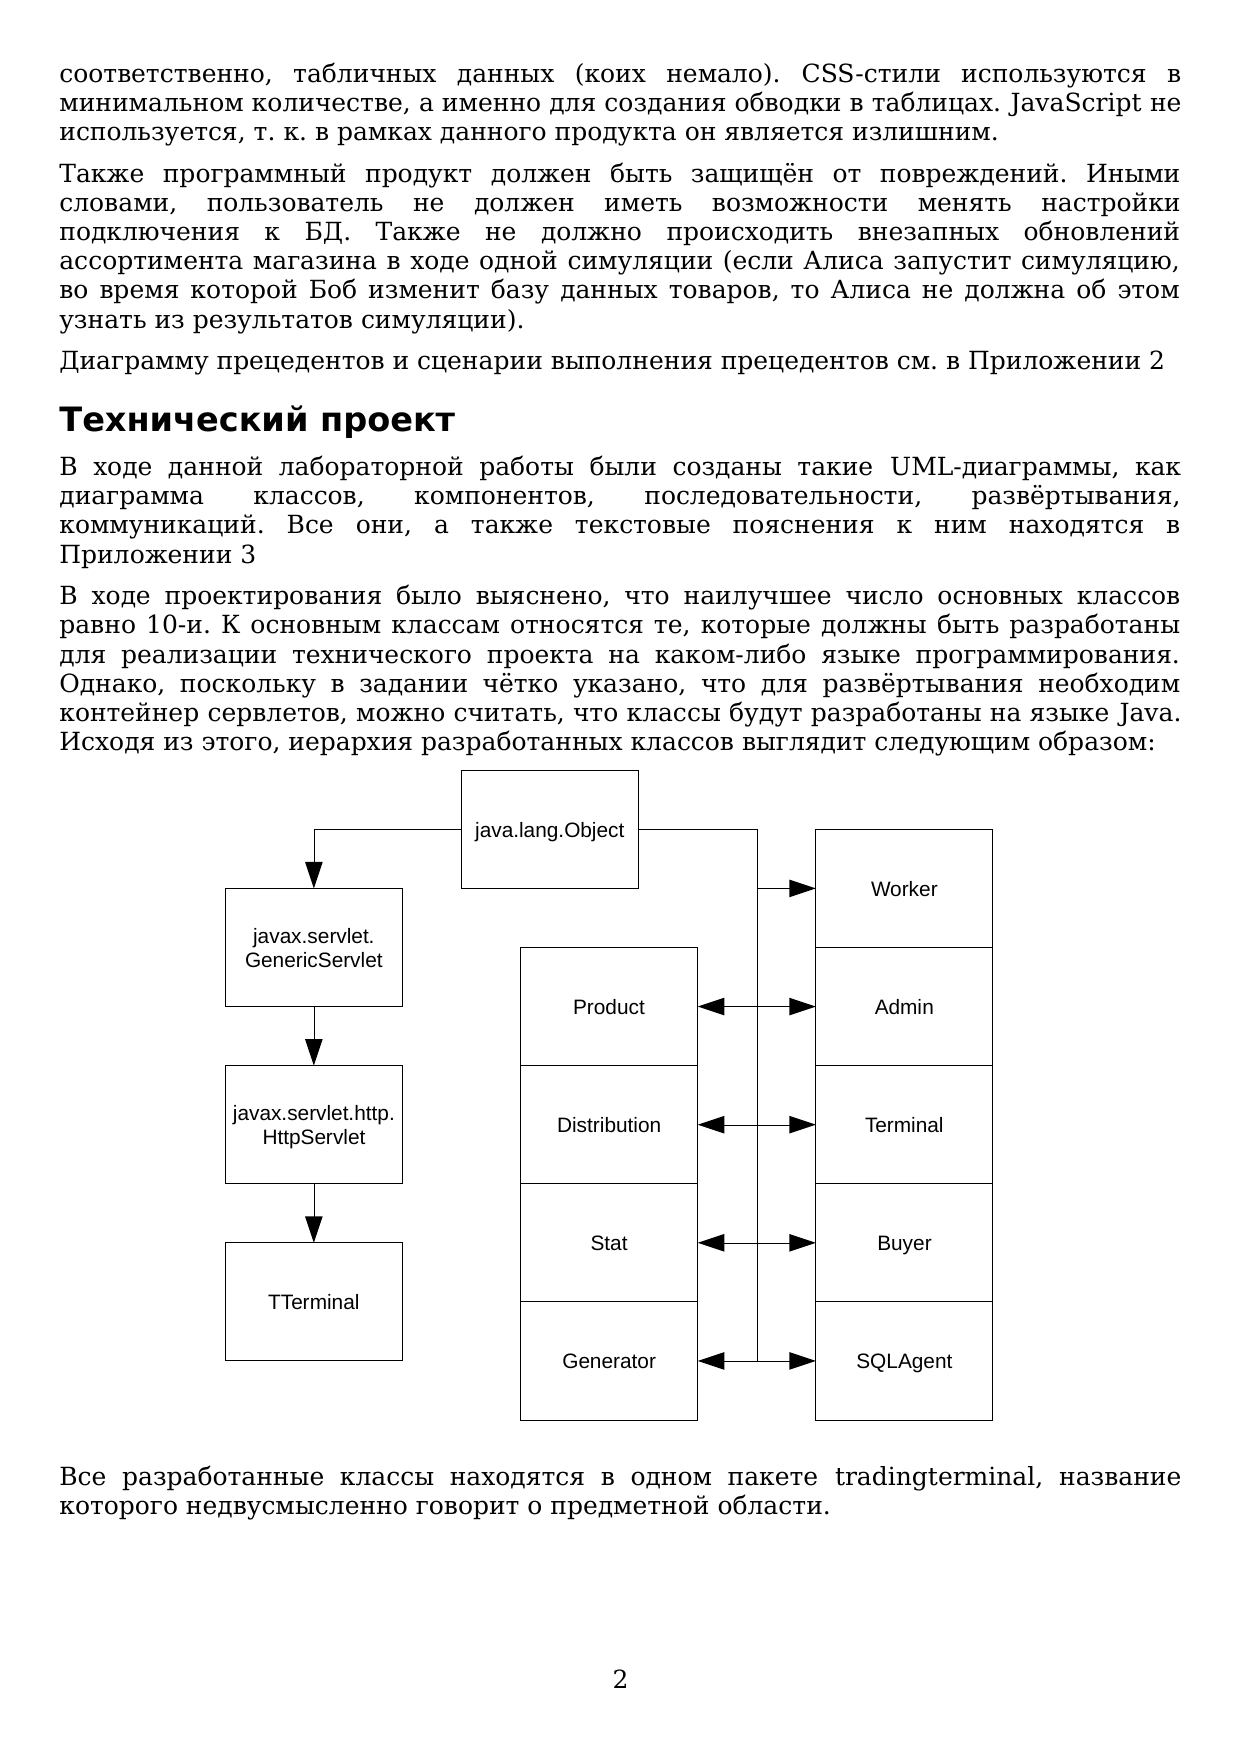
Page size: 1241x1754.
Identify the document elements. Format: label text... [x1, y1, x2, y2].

text Все разработанные классы находятся в одном пакете tradingterminal, название которого недвусмысленно говорит о предметной области. [59, 1462, 1181, 1520]
subtitle Технический проект [59, 401, 1181, 440]
text В ходе проектирования было выяснено, что наилучшее число основных классов равно 10-и. К основным классам относятся те, которые должны быть разработаны для реализации технического проекта на каком-либо языке программирования. Однако, поскольку в задании чётко указано, что для развёртывания необходим контейнер сервлетов, можно считать, что классы будут разработаны на языке Java. Исходя из этого, иерархия разработанных классов выглядит следующим образом: [59, 581, 1181, 756]
text В ходе данной лабораторной работы были созданы такие UML-диаграммы, как диаграмма классов, компонентов, последовательности, развёртывания, коммуникаций. Все они, а также текстовые пояснения к ним находятся в Приложении 3 [59, 452, 1181, 569]
text соответственно, табличных данных (коих немало). CSS-стили используются в минимальном количестве, а именно для создания обводки в таблицах. JavaScript не используется, т. к. в рамках данного продукта он является излишним. [59, 59, 1181, 147]
text Также программный продукт должен быть защищён от повреждений. Иными словами, пользователь не должен иметь возможности менять настройки подключения к БД. Также не должно происходить внезапных обновлений ассортимента магазина в ходе одной симуляции (если Алиса запустит симуляцию, во время которой Боб изменит базу данных товаров, то Алиса не должна об этом узнать из результатов симуляции). [59, 159, 1181, 334]
text Диаграмму прецедентов и сценарии выполнения прецедентов см. в Приложении 2 [59, 347, 1181, 376]
